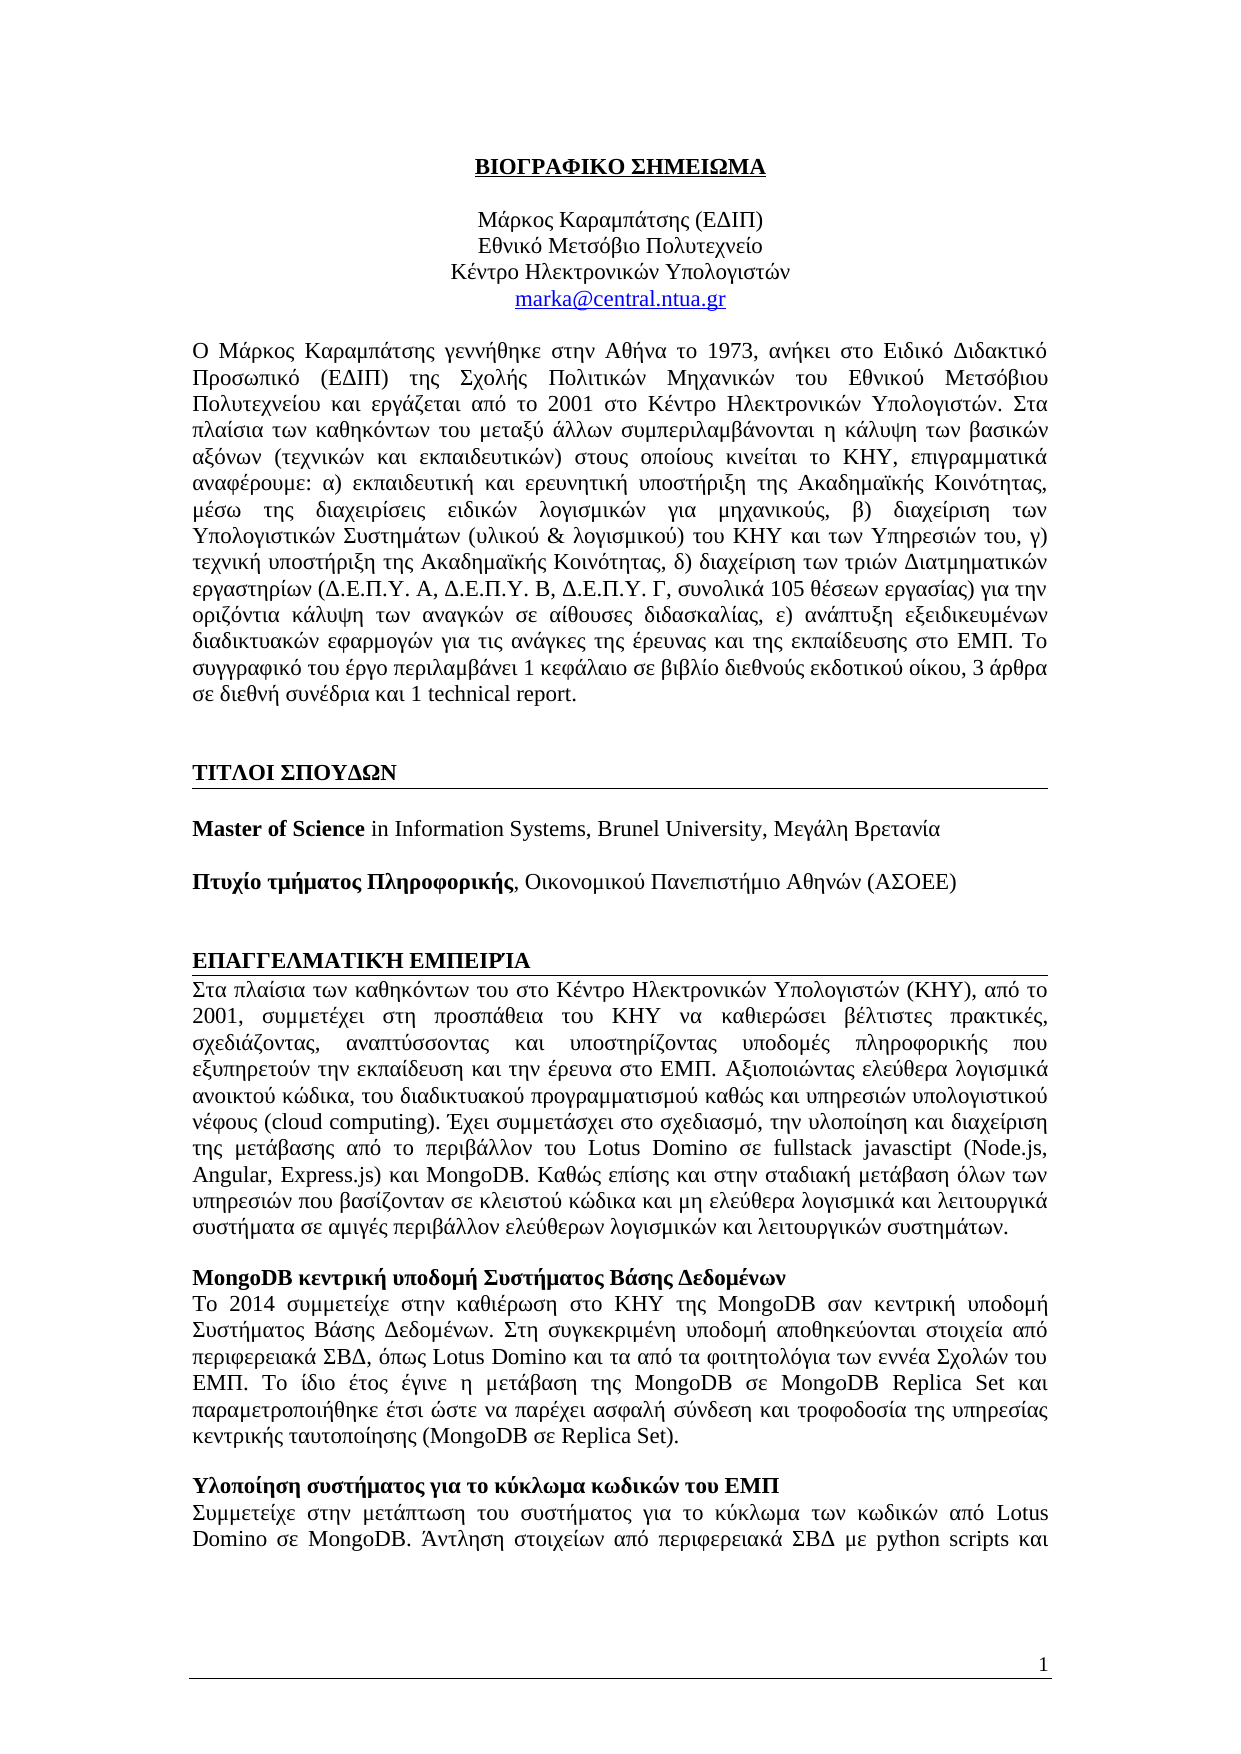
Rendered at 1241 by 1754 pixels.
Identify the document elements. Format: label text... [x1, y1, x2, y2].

text Κέντρο Ηλεκτρονικών Υπολογιστών [192, 258, 1048, 285]
text ΕΠΑΓΓΕΛΜΑΤΙΚΉ ΕΜΠΕΙΡΊΑ [192, 947, 1048, 975]
text Στα πλαίσια των καθηκόντων του στο Κέντρο Ηλεκτρονικών Υπολογιστών (ΚΗΥ), από το 2001, συμμετέχει στη προσπάθεια του ΚΗΥ να καθιερώσει βέλτιστες πρακτικές, σχεδιάζοντας, αναπτύσσοντας και υποστηρίζοντας υποδομές πληροφορικής που εξυπηρετούν την εκπαίδευση και την έρευνα στο ΕΜΠ. Αξιοποιώντας ελεύθερα λογισμικά ανοικτού κώδικα, του διαδικτυακού προγραμματισμού καθώς και υπηρεσιών υπολογιστικού νέφους (cloud computing). Έχει συμμετάσχει στο σχεδιασμό, την υλοποίηση και διαχείριση της μετάβασης από το περιβάλλον του Lotus Domino σε fullstack javasctipt (Node.js, Angular, Express.js) και MongoDB. Καθώς επίσης και στην σταδιακή μετάβαση όλων των υπηρεσιών που βασίζονταν σε κλειστού κώδικα και μη ελεύθερα λογισμικά και λειτουργικά συστήματα σε αμιγές περιβάλλον ελεύθερων λογισμικών και λειτουργικών συστημάτων. [192, 976, 1048, 1240]
subtitle ΤΙΤΛΟΙ ΣΠΟΥΔΩΝ [192, 759, 1048, 788]
text Μάρκος Καραμπάτσης (ΕΔΙΠ) [192, 206, 1048, 232]
text Master of Science in Information Systems, Brunel University, Μεγάλη Βρετανία [192, 815, 1048, 841]
text Υλοποίηση συστήματος για το κύκλωμα κωδικών του ΕΜΠ [192, 1472, 1048, 1499]
subtitle ΒΙΟΓΡΑΦΙΚΟ ΣΗΜΕΙΩΜΑ [192, 153, 1048, 179]
text Εθνικό Μετσόβιο Πολυτεχνείο [192, 232, 1048, 258]
text MongoDB κεντρική υποδομή Συστήματος Βάσης Δεδομένων [192, 1264, 1048, 1290]
text marka@central.ntua.gr [192, 285, 1048, 311]
text Συμμετείχε στην μετάπτωση του συστήματος για το κύκλωμα των κωδικών από Lotus Domino σε MongoDB. Άντληση στοιχείων από περιφερειακά ΣΒΔ με python scripts και [192, 1499, 1048, 1551]
text Ο Μάρκος Καραμπάτσης γεννήθηκε στην Αθήνα το 1973, ανήκει στο Ειδικό Διδακτικό Προσωπικό (ΕΔΙΠ) της Σχολής Πολιτικών Μηχανικών του Εθνικού Μετσόβιου Πολυτεχνείου και εργάζεται από το 2001 στο Κέντρο Ηλεκτρονικών Υπολογιστών. Στα πλαίσια των καθηκόντων του μεταξύ άλλων συμπεριλαμβάνονται η κάλυψη των βασικών αξόνων (τεχνικών και εκπαιδευτικών) στους οποίους κινείται το ΚΗΥ, επιγραμματικά αναφέρουμε: α) εκπαιδευτική και ερευνητική υποστήριξη της Ακαδημαϊκής Κοινότητας, μέσω της διαχειρίσεις ειδικών λογισμικών για μηχανικούς, β) διαχείριση των Υπολογιστικών Συστημάτων (υλικού & λογισμικού) του ΚΗΥ και των Υπηρεσιών του, γ) τεχνική υποστήριξη της Ακαδημαϊκής Κοινότητας, δ) διαχείριση των τριών Διατμηματικών εργαστηρίων (Δ.Ε.Π.Υ. Α, Δ.Ε.Π.Υ. Β, Δ.Ε.Π.Υ. Γ, συνολικά 105 θέσεων εργασίας) για την οριζόντια κάλυψη των αναγκών σε αίθουσες διδασκαλίας, ε) ανάπτυξη εξειδικευμένων διαδικτυακών εφαρμογών για τις ανάγκες της έρευνας και της εκπαίδευσης στο ΕΜΠ. Το συγγραφικό του έργο περιλαμβάνει 1 κεφάλαιο σε βιβλίο διεθνούς εκδοτικού οίκου, 3 άρθρα σε διεθνή συνέδρια και 1 technical report. [192, 337, 1048, 706]
text Πτυχίο τμήματος Πληροφορικής, Οικονομικού Πανεπιστήμιο Αθηνών (ΑΣΟΕΕ) [192, 868, 1048, 894]
text Το 2014 συμμετείχε στην καθιέρωση στο ΚΗΥ της MongoDB σαν κεντρική υποδομή Συστήματος Βάσης Δεδομένων. Στη συγκεκριμένη υποδομή αποθηκεύονται στοιχεία από περιφερειακά ΣΒΔ, όπως Lotus Domino και τα από τα φοιτητολόγια των εννέα Σχολών του ΕΜΠ. Το ίδιο έτος έγινε η μετάβαση της MongoDB σε MongoDB Replica Set και παραμετροποιήθηκε έτσι ώστε να παρέχει ασφαλή σύνδεση και τροφοδοσία της υπηρεσίας κεντρικής ταυτοποίησης (MongoDB σε Replica Set). [192, 1290, 1048, 1448]
